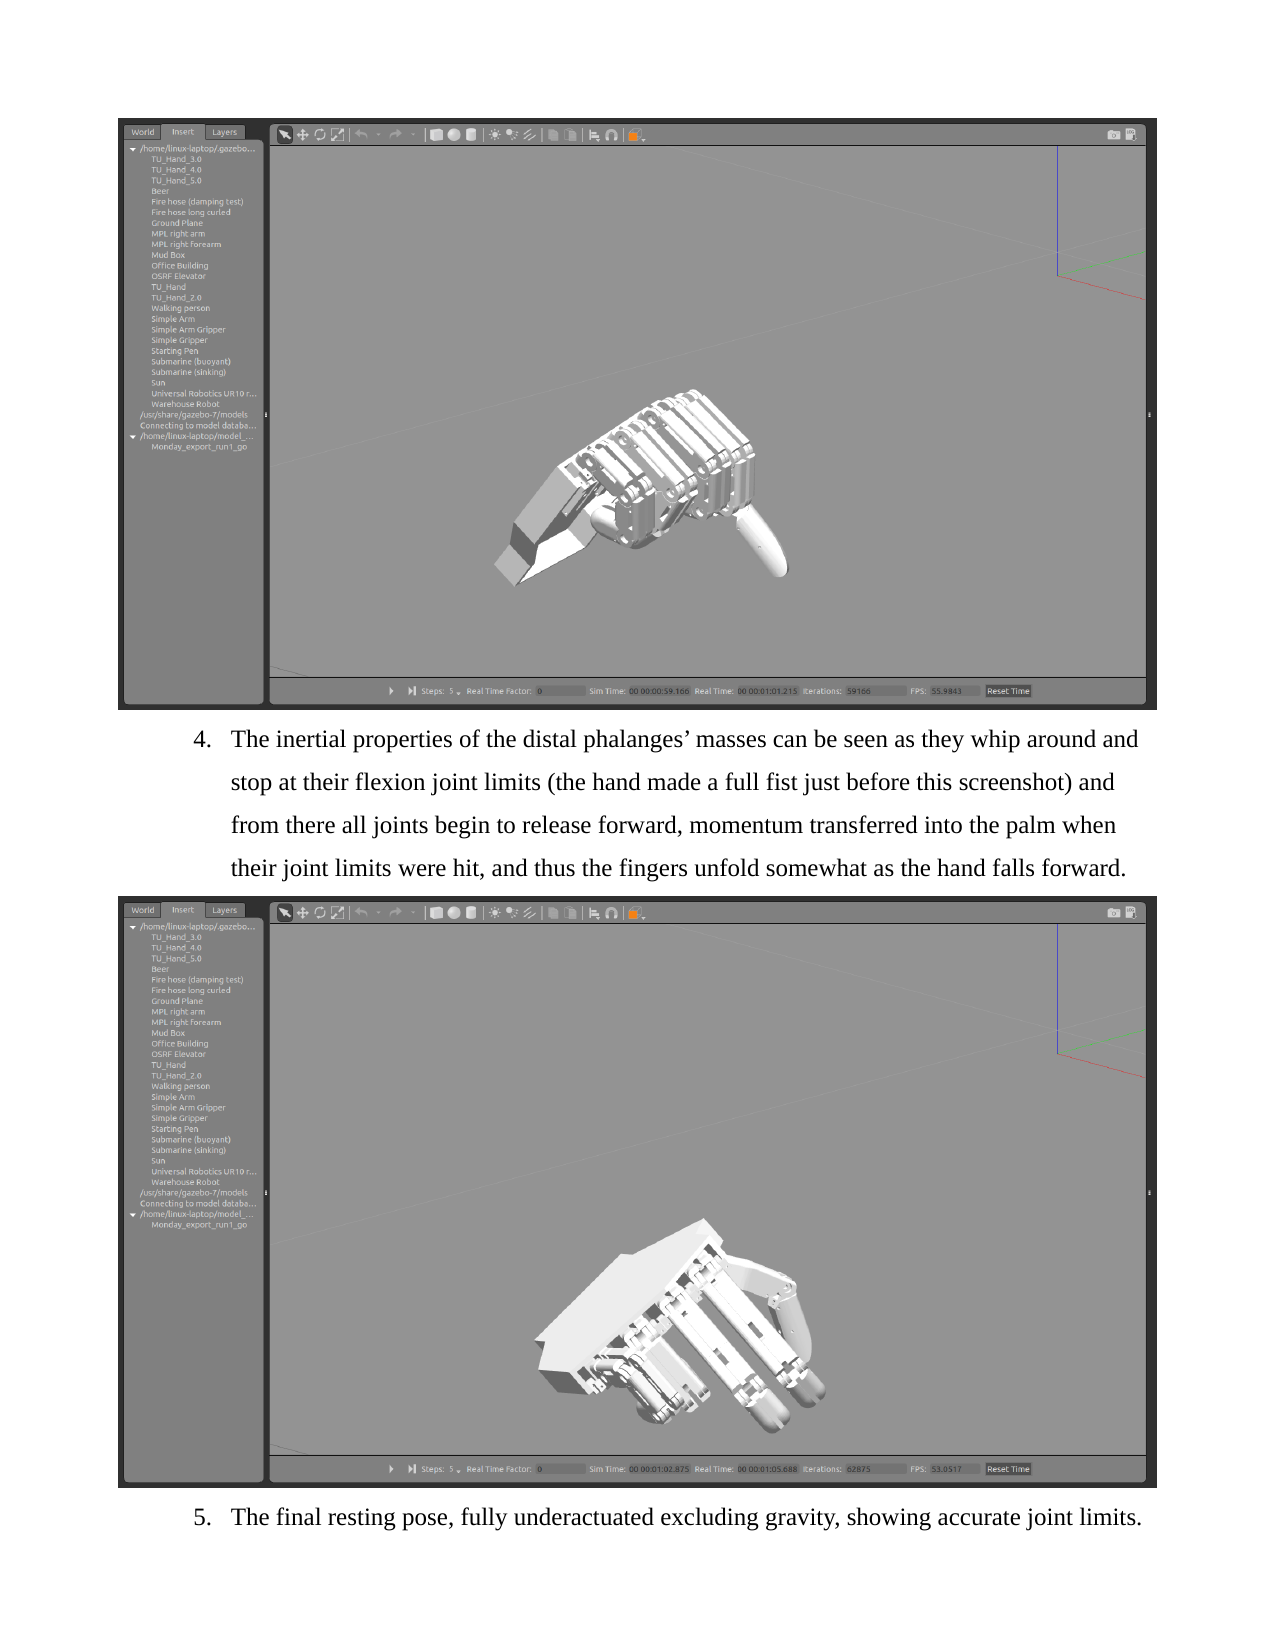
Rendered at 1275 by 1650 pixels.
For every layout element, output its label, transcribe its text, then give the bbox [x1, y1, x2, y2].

picture [118, 896, 1157, 1488]
list The final resting pose, fully underactuated excluding gravity, showing accurate joint limits. [193, 1502, 1157, 1531]
list The inertial properties of the distal phalanges’ masses can be seen as they whip around and stop at their flexion joint limits (the hand made a full fist just before this screenshot) and from there all joints begin to release forward, momentum transferred into the palm when their joint limits were hit, and thus the fingers unfold somewhat as the hand falls forward. [193, 724, 1157, 882]
picture [118, 118, 1157, 710]
